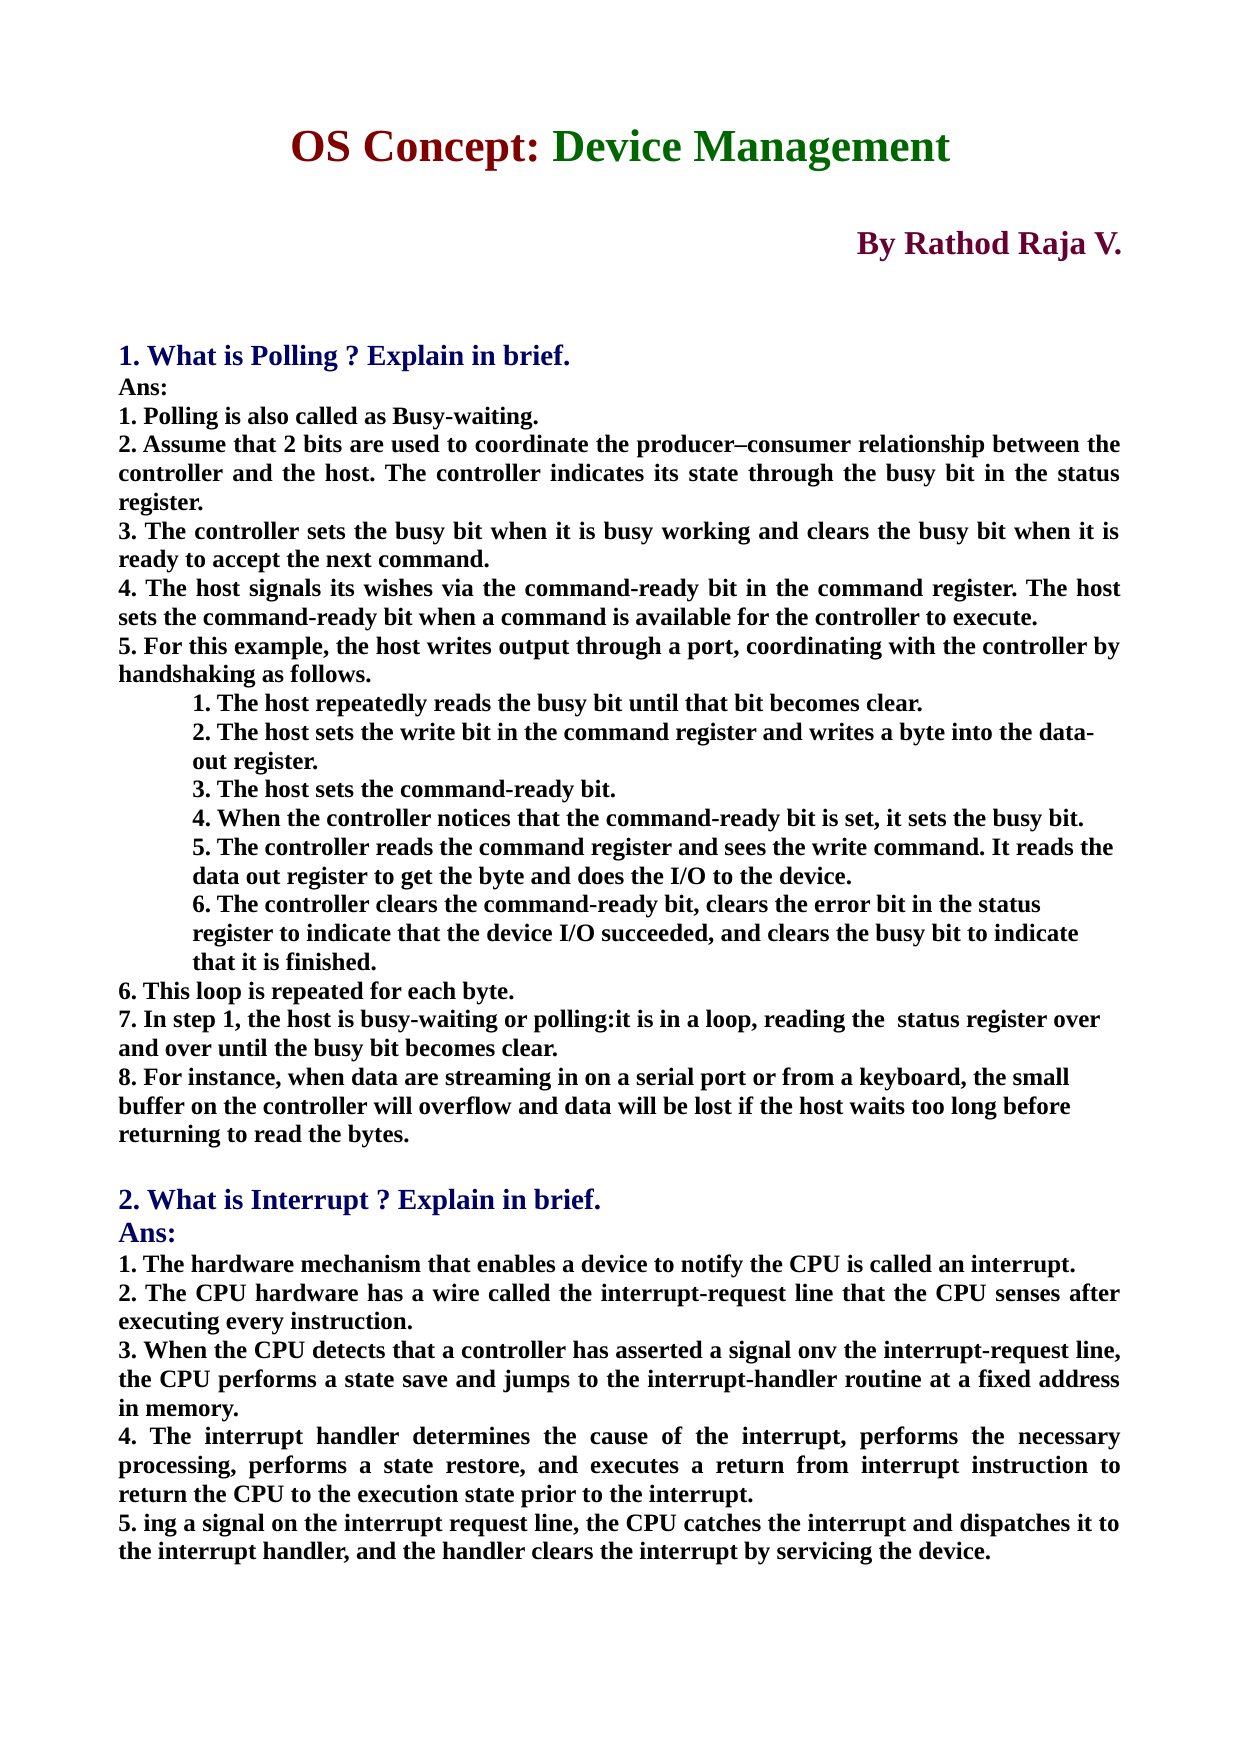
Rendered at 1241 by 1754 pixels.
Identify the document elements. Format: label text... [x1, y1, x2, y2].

text 3. The controller sets the busy bit when it is busy working and clears the busy bit when it is ready to accept the next command. [118, 516, 1122, 573]
text 3. When the CPU detects that a controller has asserted a signal onv the interrupt-request line, the CPU performs a state save and jumps to the interrupt-handler routine at a fixed address in memory. [118, 1335, 1122, 1421]
text 1. What is Polling ? Explain in brief. [118, 338, 1122, 372]
text 1. The hardware mechanism that enables a device to notify the CPU is called an interrupt. [118, 1249, 1122, 1278]
text 4. The host signals its wishes via the command-ready bit in the command register. The host sets the command-ready bit when a command is available for the controller to execute. [118, 573, 1122, 631]
text 3. The host sets the command-ready bit. [118, 774, 1122, 803]
text 7. In step 1, the host is busy-waiting or polling:it is in a loop, reading the status register over and over until the busy bit becomes clear. [118, 1004, 1122, 1062]
text Ans: [118, 372, 1122, 401]
text 2. The host sets the write bit in the command register and writes a byte into the data- out register. [118, 717, 1122, 774]
text Ans: [118, 1215, 1122, 1249]
text By Rathod Raja V. [118, 223, 1122, 262]
text 2. The CPU hardware has a wire called the interrupt-request line that the CPU senses after executing every instruction. [118, 1278, 1122, 1335]
text 8. For instance, when data are streaming in on a serial port or from a keyboard, the small buffer on the controller will overflow and data will be lost if the host waits too long before returning to read the bytes. [118, 1062, 1122, 1148]
text 1. The host repeatedly reads the busy bit until that bit becomes clear. [118, 688, 1122, 717]
text 4. The interrupt handler determines the cause of the interrupt, performs the necessary processing, performs a state restore, and executes a return from interrupt instruction to return the CPU to the execution state prior to the interrupt. [118, 1421, 1122, 1508]
text 4. When the controller notices that the command-ready bit is set, it sets the busy bit. [118, 803, 1122, 832]
text 1. Polling is also called as Busy-waiting. [118, 401, 1122, 429]
text 2. Assume that 2 bits are used to coordinate the producer–consumer relationship between the controller and the host. The controller indicates its state through the busy bit in the status register. [118, 429, 1122, 516]
text 5. For this example, the host writes output through a port, coordinating with the controller by handshaking as follows. [118, 631, 1122, 688]
text OS Concept: Device Management [118, 118, 1122, 171]
text 6. The controller clears the command-ready bit, clears the error bit in the status register to indicate that the device I/O succeeded, and clears the busy bit to indicate [118, 889, 1122, 947]
text 2. What is Interrupt ? Explain in brief. [118, 1182, 1122, 1215]
text that it is finished. [118, 947, 1122, 976]
text 6. This loop is repeated for each byte. [118, 976, 1122, 1004]
text 5. ing a signal on the interrupt request line, the CPU catches the interrupt and dispatches it to the interrupt handler, and the handler clears the interrupt by servicing the device. [118, 1508, 1122, 1565]
text 5. The controller reads the command register and sees the write command. It reads the data out register to get the byte and does the I/O to the device. [118, 832, 1122, 889]
